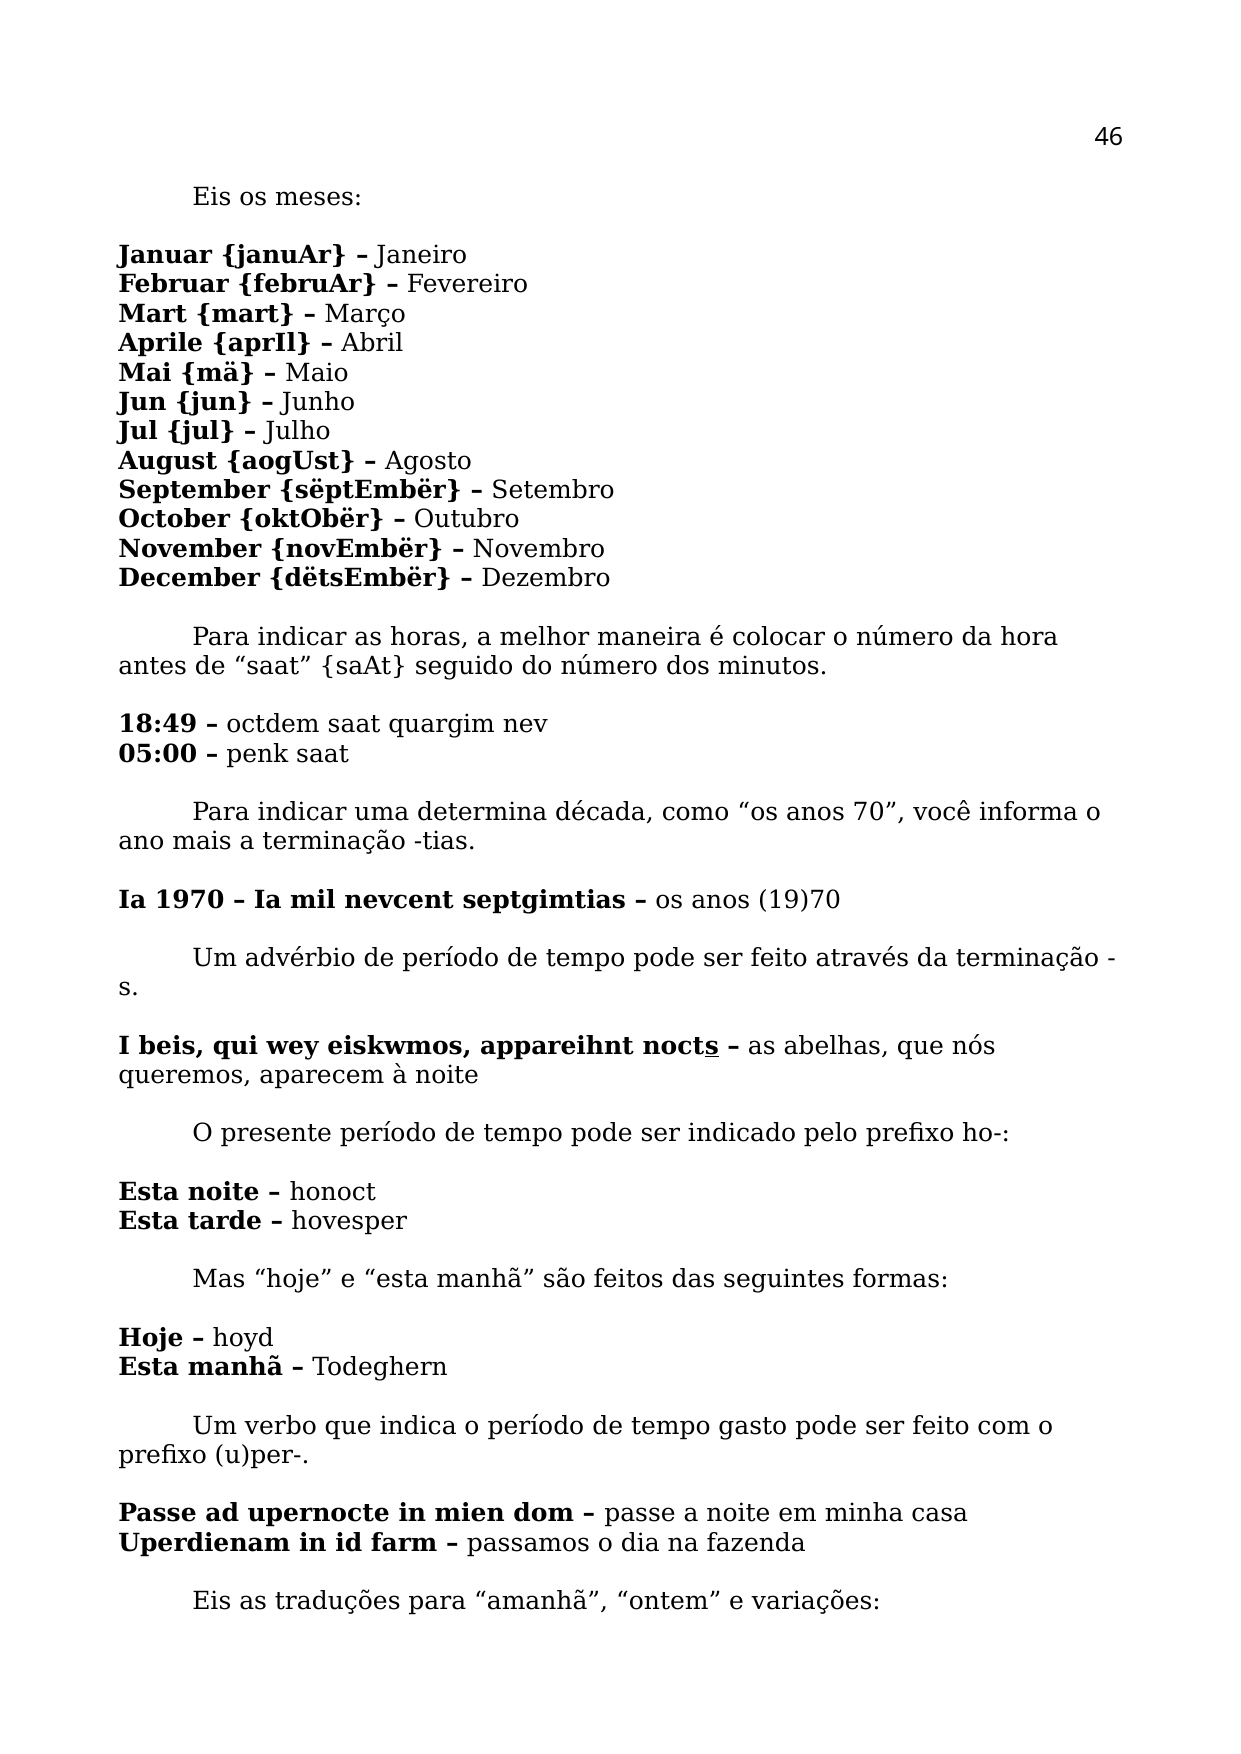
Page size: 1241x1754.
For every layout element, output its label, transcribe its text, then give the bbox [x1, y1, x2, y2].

text Jun {jun} – Junho [118, 387, 1123, 416]
text I beis, qui wey eiskwmos, appareihnt nocts – as abelhas, que nós queremos, aparecem à noite [118, 1031, 1123, 1089]
text August {aogUst} – Agosto [118, 446, 1123, 475]
text Mai {mä} – Maio [118, 357, 1123, 387]
text September {sëptEmbër} – Setembro [118, 475, 1123, 504]
text October {oktObër} – Outubro [118, 504, 1123, 534]
text December {dëtsEmbër} – Dezembro [118, 563, 1123, 592]
text Esta noite – honoct [118, 1177, 1123, 1206]
text Passe ad upernocte in mien dom – passe a noite em minha casa [118, 1498, 1123, 1528]
text Eis as traduções para “amanhã”, “ontem” e variações: [118, 1586, 1123, 1615]
text November {novEmbër} – Novembro [118, 534, 1123, 563]
text 05:00 – penk saat [118, 738, 1123, 768]
text Aprile {aprIl} – Abril [118, 328, 1123, 357]
text Esta tarde – hovesper [118, 1206, 1123, 1235]
text Januar {januAr} – Janeiro [118, 240, 1123, 269]
text Um advérbio de período de tempo pode ser feito através da terminação -s. [118, 943, 1123, 1001]
text Para indicar as horas, a melhor maneira é colocar o número da hora antes de “saat” {saAt} seguido do número dos minutos. [118, 622, 1123, 680]
text Jul {jul} – Julho [118, 416, 1123, 446]
text Uperdienam in id farm – passamos o dia na fazenda [118, 1528, 1123, 1557]
text O presente período de tempo pode ser indicado pelo prefixo ho-: [118, 1118, 1123, 1147]
text Ia 1970 – Ia mil nevcent septgimtias – os anos (19)70 [118, 884, 1123, 914]
text 18:49 – octdem saat quargim nev [118, 709, 1123, 738]
text Eis os meses: [118, 182, 1123, 211]
text Mart {mart} – Março [118, 299, 1123, 328]
text Um verbo que indica o período de tempo gasto pode ser feito com o prefixo (u)per-. [118, 1411, 1123, 1469]
text Hoje – hoyd [118, 1323, 1123, 1352]
text Februar {februAr} – Fevereiro [118, 269, 1123, 299]
text Para indicar uma determina década, como “os anos 70”, você informa o ano mais a terminação -tias. [118, 797, 1123, 855]
text Mas “hoje” e “esta manhã” são feitos das seguintes formas: [118, 1264, 1123, 1294]
text Esta manhã – Todeghern [118, 1352, 1123, 1382]
